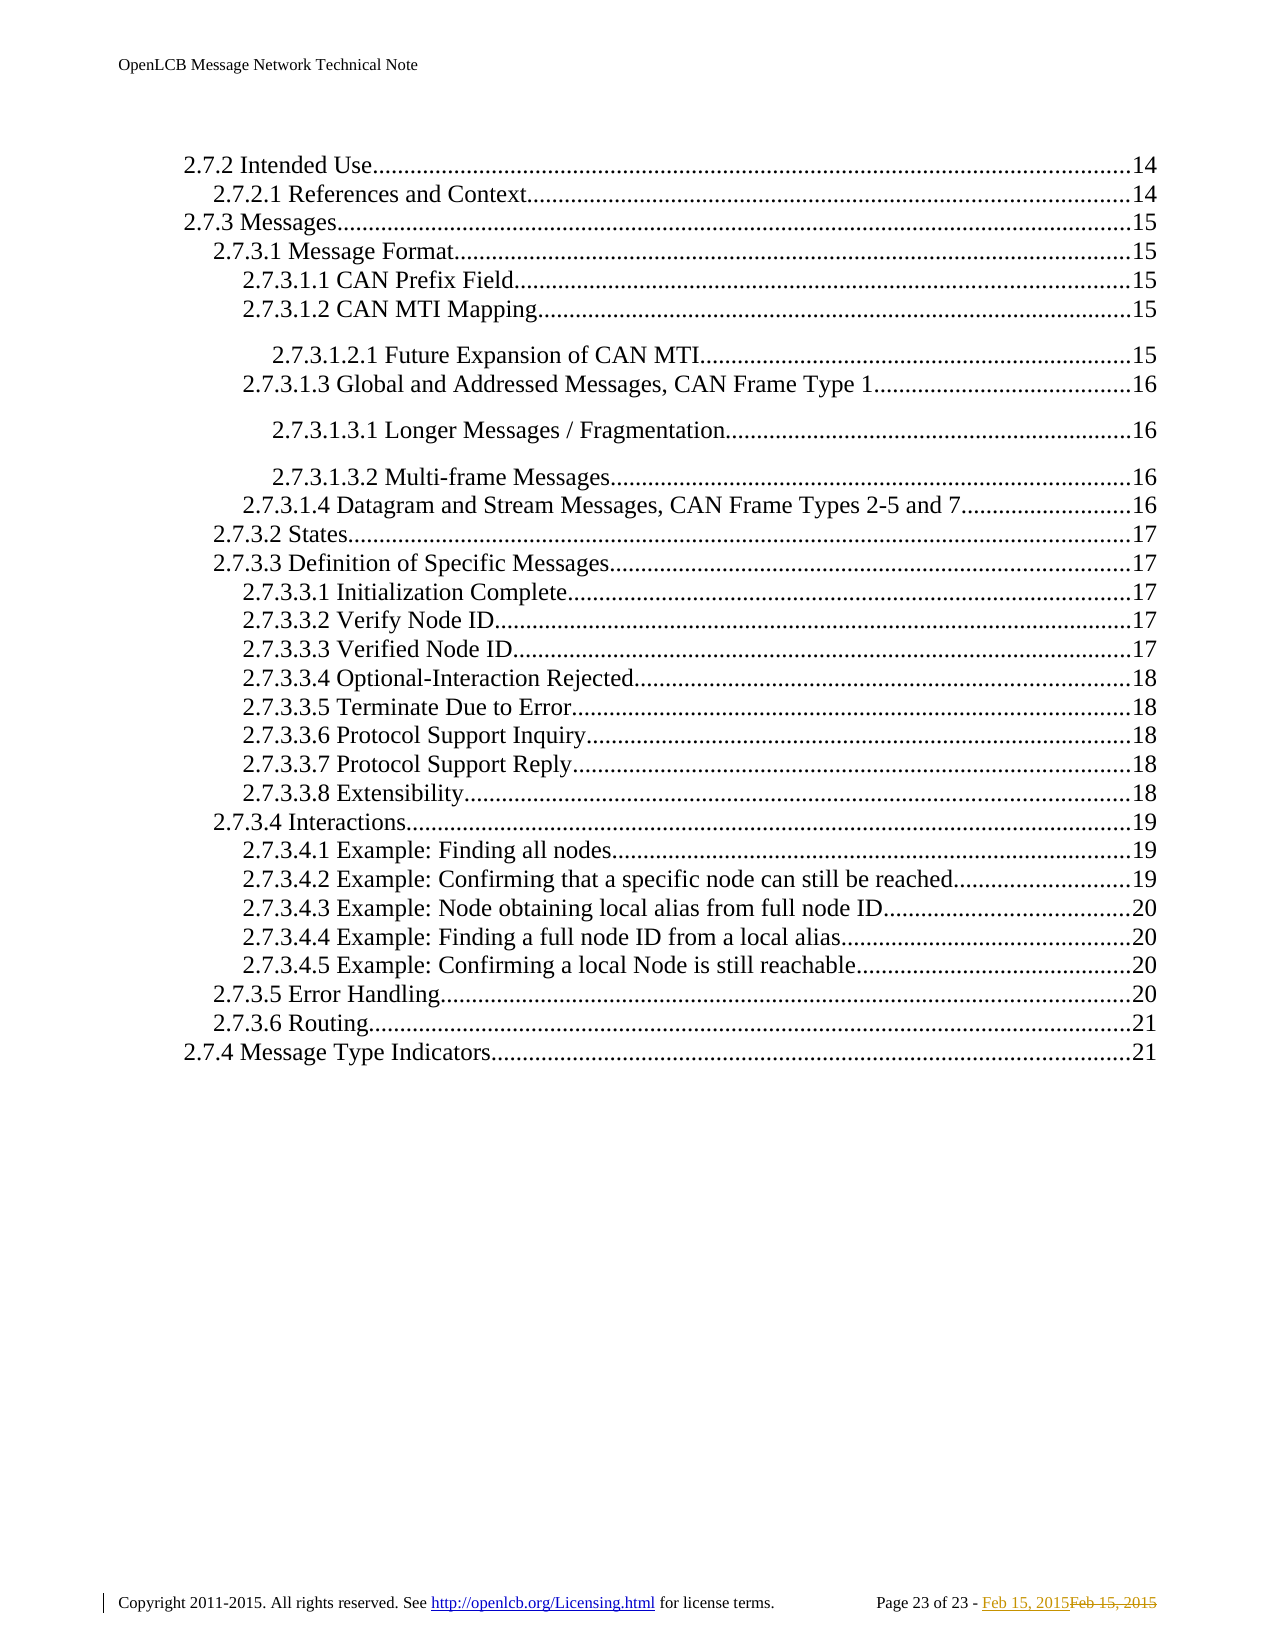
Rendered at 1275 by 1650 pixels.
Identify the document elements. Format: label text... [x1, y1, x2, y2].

text 2.7.3.1.3.1 Longer Messages / Fragmentation 16 [266, 415, 1157, 444]
text 2.7.3.6 Routing 21 [207, 1008, 1157, 1037]
text 2.7.2 Intended Use 14 [177, 150, 1157, 179]
text 2.7.3.3 Definition of Specific Messages 17 [207, 548, 1157, 577]
text 2.7.3.4 Interactions 19 [207, 807, 1157, 836]
text 2.7.3.1.2 CAN MTI Mapping 15 [236, 294, 1157, 322]
text 2.7.3.1.4 Datagram and Stream Messages, CAN Frame Types 2-5 and 7 16 [236, 491, 1157, 519]
text 2.7.3 Messages 15 [177, 207, 1157, 236]
text 2.7.3.3.5 Terminate Due to Error 18 [236, 692, 1157, 721]
text 2.7.4 Message Type Indicators 21 [177, 1037, 1157, 1066]
text 2.7.3.3.2 Verify Node ID 17 [236, 606, 1157, 634]
text 2.7.3.4.2 Example: Confirming that a specific node can still be reached 19 [236, 864, 1157, 893]
text 2.7.3.3.7 Protocol Support Reply 18 [236, 749, 1157, 778]
text 2.7.3.1.2.1 Future Expansion of CAN MTI 15 [266, 340, 1157, 369]
text 2.7.2.1 References and Context 14 [207, 179, 1157, 207]
text 2.7.3.3.8 Extensibility 18 [236, 778, 1157, 807]
text 2.7.3.1.3 Global and Addressed Messages, CAN Frame Type 1 16 [236, 369, 1157, 398]
text 2.7.3.1.1 CAN Prefix Field 15 [236, 265, 1157, 294]
text 2.7.3.4.1 Example: Finding all nodes 19 [236, 836, 1157, 864]
text 2.7.3.2 States 17 [207, 519, 1157, 548]
text 2.7.3.3.3 Verified Node ID 17 [236, 634, 1157, 663]
text 2.7.3.4.4 Example: Finding a full node ID from a local alias 20 [236, 922, 1157, 951]
text 2.7.3.5 Error Handling 20 [207, 979, 1157, 1008]
text 2.7.3.1.3.2 Multi-frame Messages 16 [266, 462, 1157, 491]
text 2.7.3.3.4 Optional-Interaction Rejected 18 [236, 663, 1157, 692]
text 2.7.3.1 Message Format 15 [207, 236, 1157, 265]
text 2.7.3.4.5 Example: Confirming a local Node is still reachable 20 [236, 951, 1157, 979]
text 2.7.3.3.6 Protocol Support Inquiry 18 [236, 721, 1157, 749]
text 2.7.3.4.3 Example: Node obtaining local alias from full node ID 20 [236, 893, 1157, 922]
text 2.7.3.3.1 Initialization Complete 17 [236, 577, 1157, 606]
